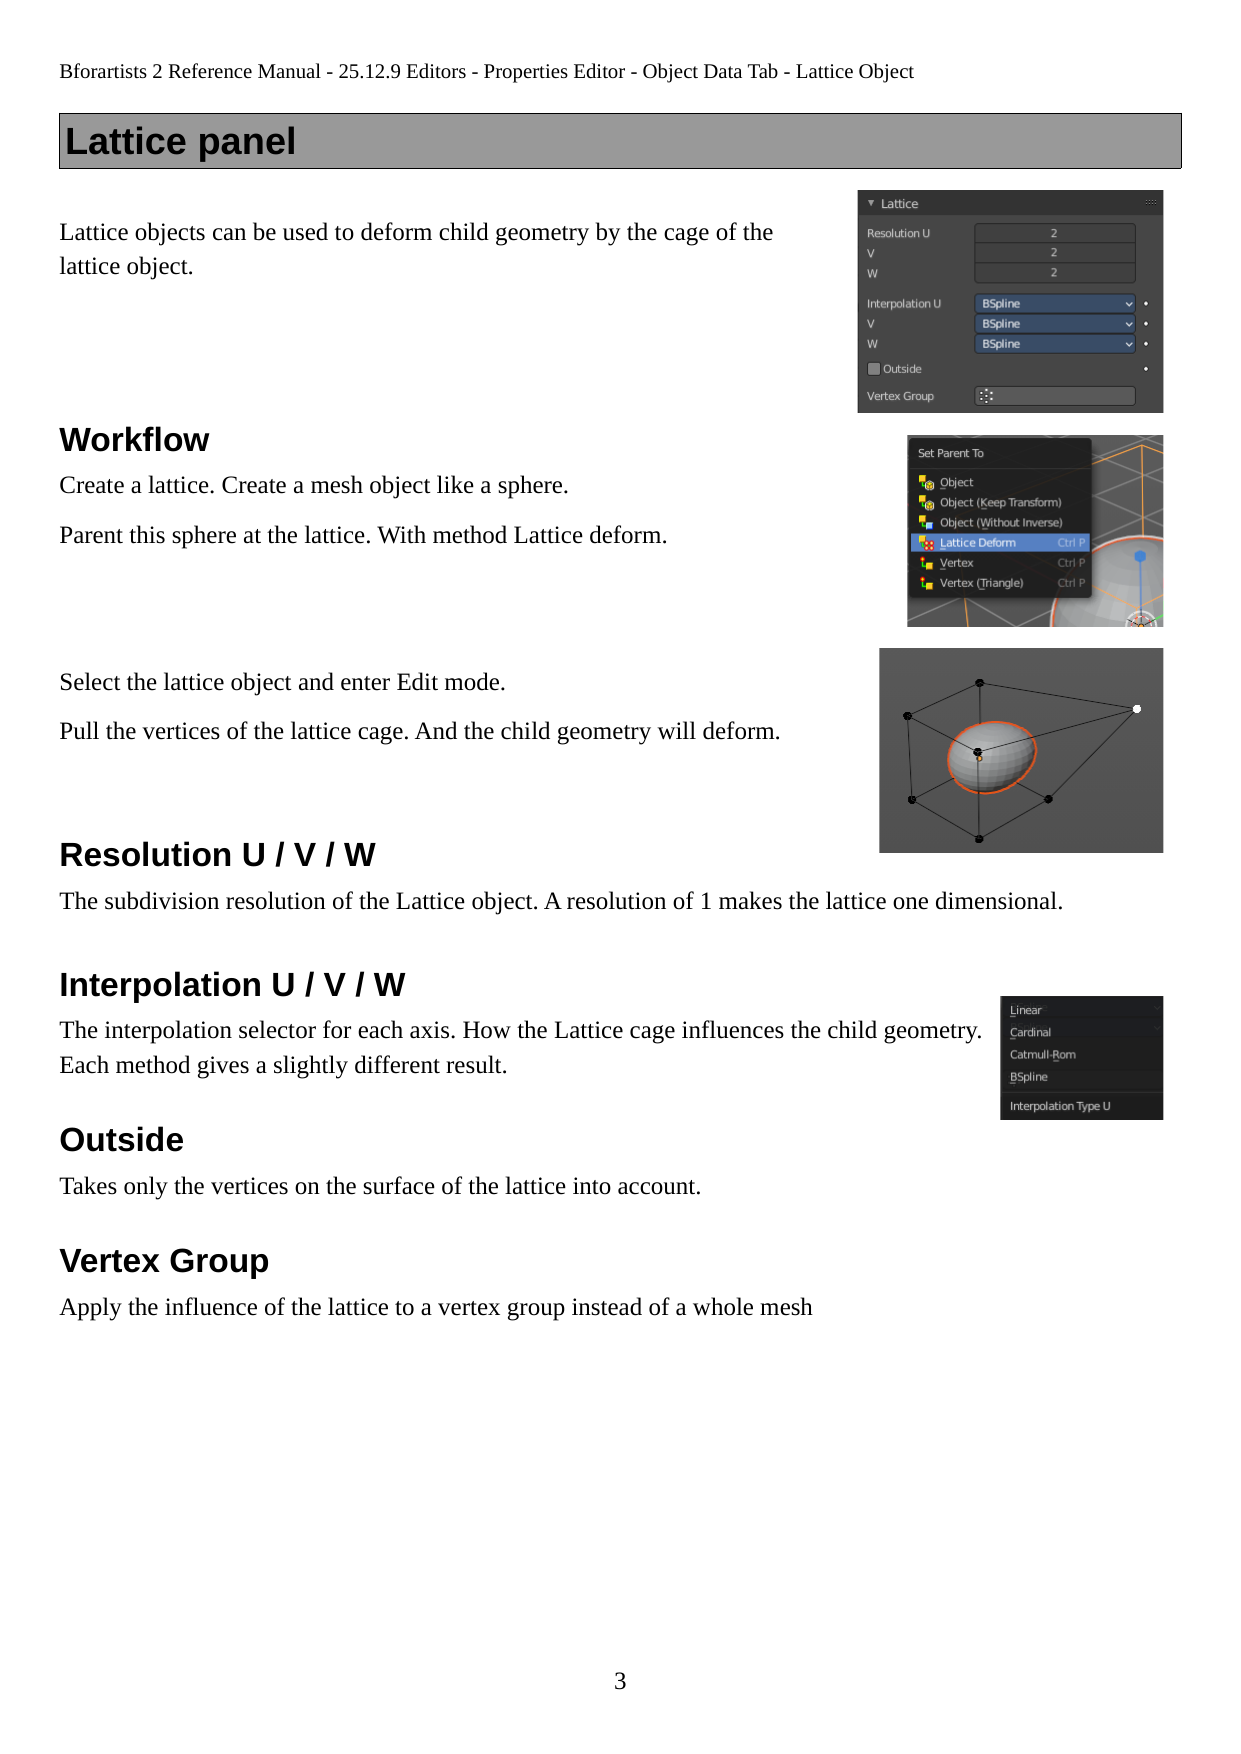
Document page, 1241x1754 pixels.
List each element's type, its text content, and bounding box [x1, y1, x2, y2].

text Create a lattice. Create a mesh object like a sphere. [59, 471, 907, 499]
picture [1000, 996, 1164, 1120]
subtitle Workflow [59, 419, 1181, 458]
text Apply the influence of the lattice to a vertex group instead of a whole mesh [59, 1292, 1181, 1321]
text Takes only the vertices on the surface of the lattice into account. [59, 1171, 1181, 1200]
text Lattice objects can be used to deform child geometry by the cage of the lattice object. [59, 217, 857, 280]
subtitle Resolution U / V / W [59, 835, 1181, 873]
picture [857, 190, 1164, 413]
text Pull the vertices of the lattice cage. And the child geometry will deform. [59, 716, 879, 745]
subtitle Vertex Group [59, 1241, 1181, 1279]
subtitle Interpolation U / V / W [59, 964, 1181, 1003]
table_header Lattice panel [60, 114, 1181, 168]
text Select the lattice object and enter Edit mode. [59, 667, 879, 696]
picture [879, 648, 1164, 853]
text The interpolation selector for each axis. How the Lattice cage influences the child geometry. Each method gives a slightly different result. [59, 1016, 1000, 1079]
subtitle Outside [59, 1120, 1181, 1158]
text Parent this sphere at the lattice. With method Lattice deform. [59, 520, 907, 548]
text The subdivision resolution of the Lattice object. A resolution of 1 makes the lattice one dimensional. [59, 886, 1181, 915]
picture [907, 435, 1164, 627]
